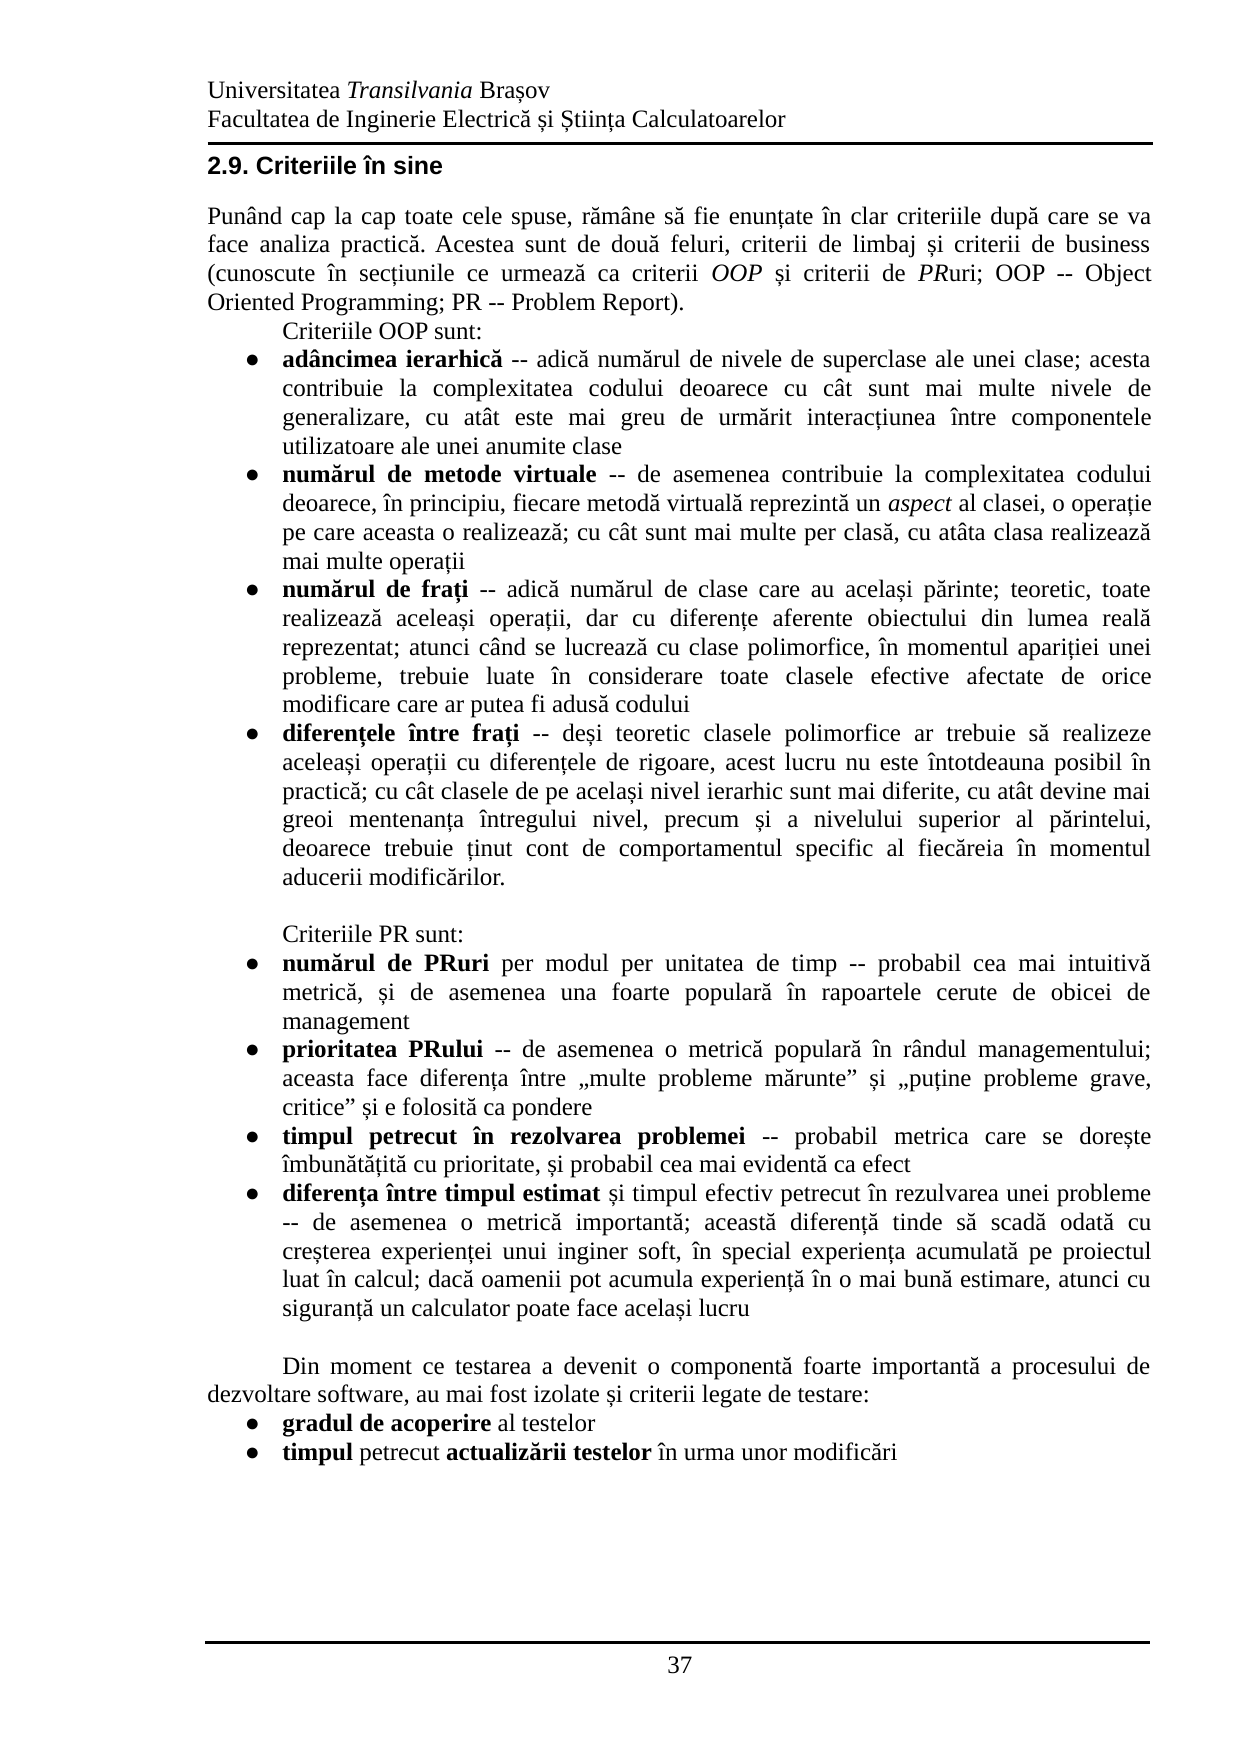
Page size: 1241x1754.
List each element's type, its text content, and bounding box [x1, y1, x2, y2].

list timpul petrecut în rezolvarea problemei -- probabil metrica care se dorește îmbunătățită cu prioritate, și probabil cea mai evidentă ca efect [244, 1121, 1152, 1178]
list prioritatea PRului -- de asemenea o metrică populară în rândul managementului; aceasta face diferența între „multe probleme mărunte” și „puține probleme grave, critice” și e folosită ca pondere [244, 1034, 1152, 1121]
list numărul de PRuri per modul per unitatea de timp -- probabil cea mai intuitivă metrică, și de asemenea una foarte populară în rapoartele cerute de obicei de management [244, 948, 1152, 1034]
list diferențele între frați -- deși teoretic clasele polimorfice ar trebuie să realizeze aceleași operații cu diferențele de rigoare, acest lucru nu este întotdeauna posibil în practică; cu cât clasele de pe același nivel ierarhic sunt mai diferite, cu atât devine mai greoi mentenanța întregului nivel, precum și a nivelului superior al părintelui, deoarece trebuie ținut cont de comportamentul specific al fiecăreia în momentul aducerii modificărilor. [244, 718, 1152, 891]
list numărul de metode virtuale -- de asemenea contribuie la complexitatea codului deoarece, în principiu, fiecare metodă virtuală reprezintă un aspect al clasei, o operație pe care aceasta o realizează; cu cât sunt mai multe per clasă, cu atâta clasa realizează mai multe operații [244, 459, 1152, 574]
list numărul de frați -- adică numărul de clase care au același părinte; teoretic, toate realizează aceleași operații, dar cu diferențe aferente obiectului din lumea reală reprezentat; atunci când se lucrează cu clase polimorfice, în momentul apariției unei probleme, trebuie luate în considerare toate clasele efective afectate de orice modificare care ar putea fi adusă codului [244, 574, 1152, 718]
list adâncimea ierarhică -- adică numărul de nivele de superclase ale unei clase; acesta contribuie la complexitatea codului deoarece cu cât sunt mai multe nivele de generalizare, cu atât este mai greu de urmărit interacțiunea între componentele utilizatoare ale unei anumite clase [244, 344, 1152, 459]
list gradul de acoperire al testelor [244, 1408, 1152, 1437]
text Punând cap la cap toate cele spuse, rămâne să fie enunțate în clar criteriile după care se va face analiza practică. Acestea sunt de două feluri, criterii de limbaj și criterii de business (cunoscute în secțiunile ce urmează ca criterii OOP și criterii de PRuri; OOP -- Object Oriented Programming; PR -- Problem Report). [207, 201, 1152, 316]
list diferența între timpul estimat și timpul efectiv petrecut în rezulvarea unei probleme -- de asemenea o metrică importantă; această diferență tinde să scadă odată cu creșterea experienței unui inginer soft, în special experiența acumulată pe proiectul luat în calcul; dacă oamenii pot acumula experiență în o mai bună estimare, atunci cu siguranță un calculator poate face același lucru [244, 1178, 1152, 1322]
subtitle Criteriile în sine [207, 151, 1152, 180]
text Criteriile PR sunt: [207, 919, 1152, 948]
list timpul petrecut actualizării testelor în urma unor modificări [244, 1437, 1152, 1466]
text Criteriile OOP sunt: [207, 316, 1152, 344]
text Din moment ce testarea a devenit o componentă foarte importantă a procesului de dezvoltare software, au mai fost izolate și criterii legate de testare: [207, 1351, 1152, 1408]
